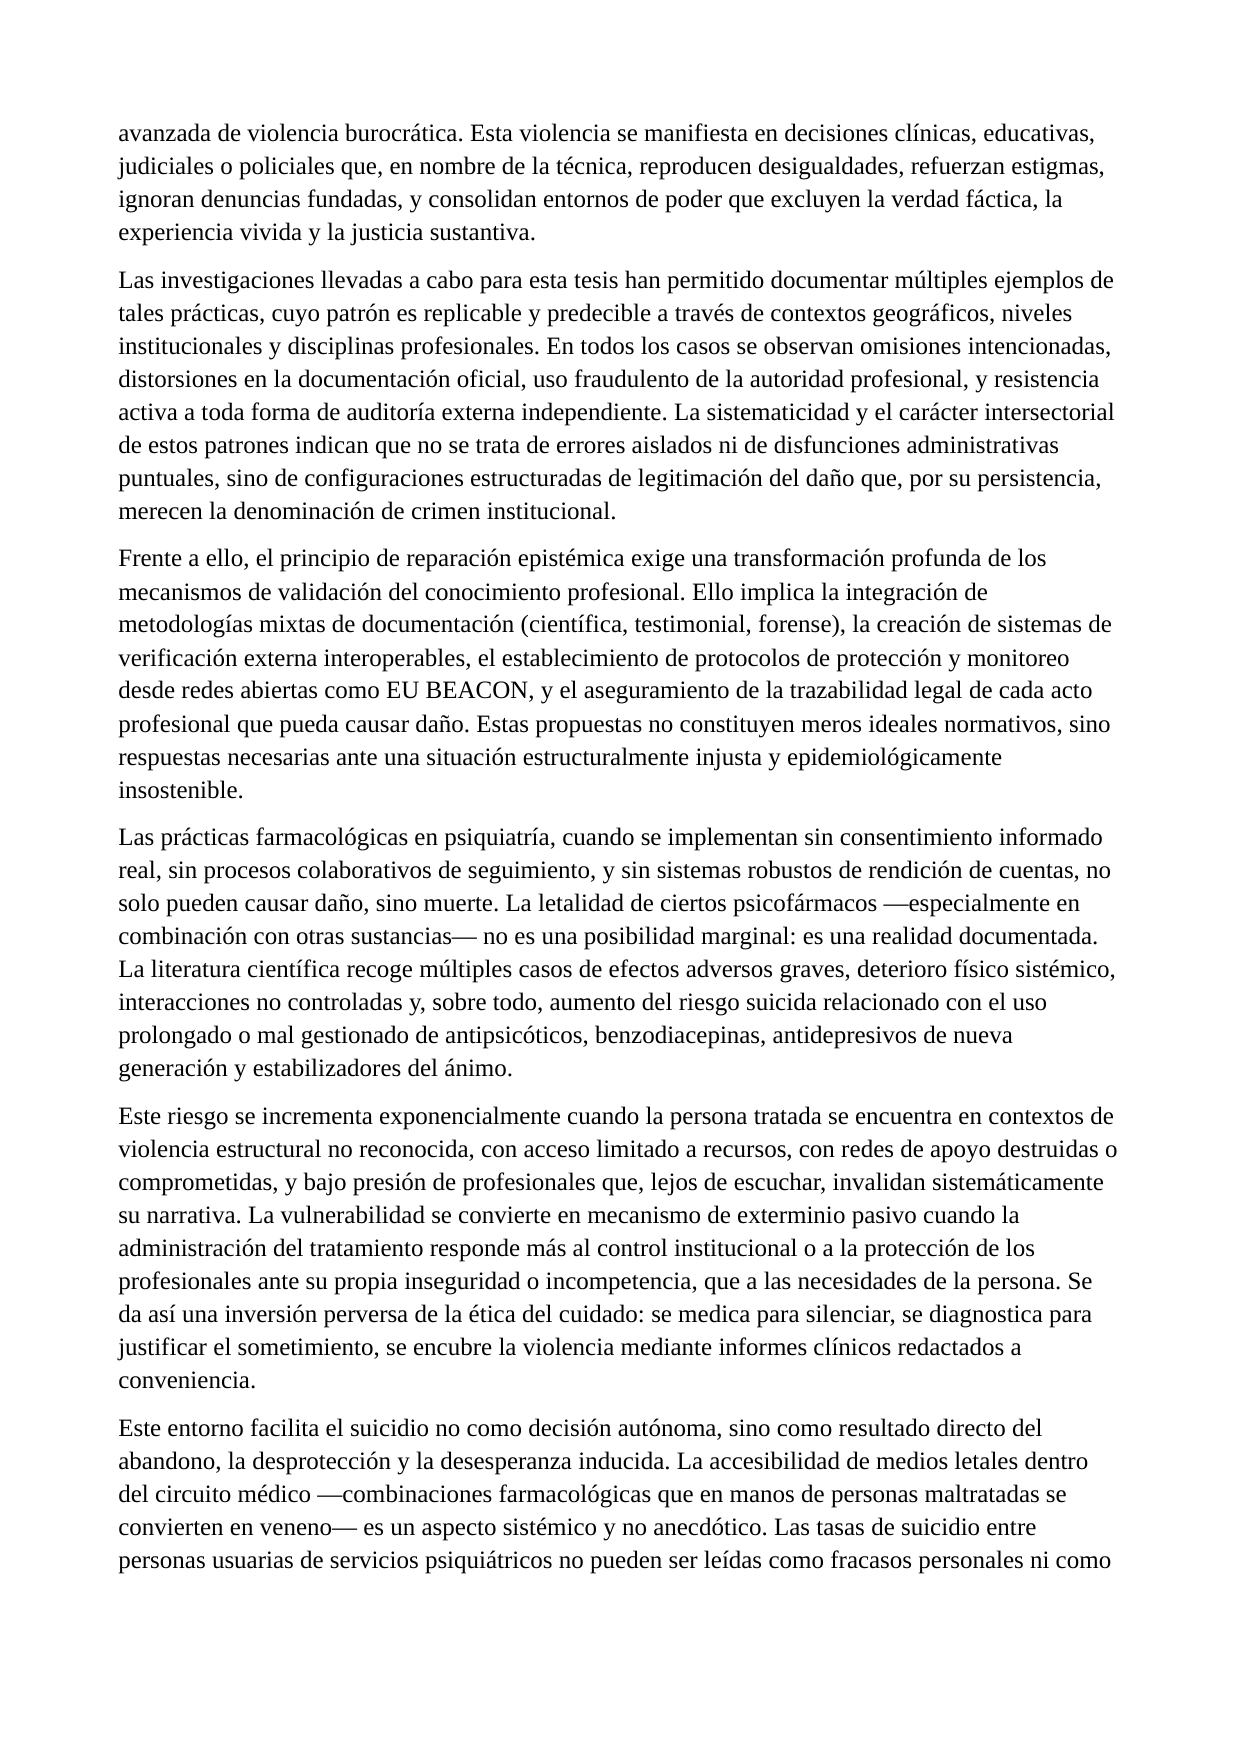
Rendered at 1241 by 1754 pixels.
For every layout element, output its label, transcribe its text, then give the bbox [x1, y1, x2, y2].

text Frente a ello, el principio de reparación epistémica exige una transformación profunda de los mecanismos de validación del conocimiento profesional. Ello implica la integración de metodologías mixtas de documentación (científica, testimonial, forense), la creación de sistemas de verificación externa interoperables, el establecimiento de protocolos de protección y monitoreo desde redes abiertas como EU BEACON, y el aseguramiento de la trazabilidad legal de cada acto profesional que pueda causar daño. Estas propuestas no constituyen meros ideales normativos, sino respuestas necesarias ante una situación estructuralmente injusta y epidemiológicamente insostenible. [118, 543, 1122, 803]
text Las investigaciones llevadas a cabo para esta tesis han permitido documentar múltiples ejemplos de tales prácticas, cuyo patrón es replicable y predecible a través de contextos geográficos, niveles institucionales y disciplinas profesionales. En todos los casos se observan omisiones intencionadas, distorsiones en la documentación oficial, uso fraudulento de la autoridad profesional, y resistencia activa a toda forma de auditoría externa independiente. La sistematicidad y el carácter intersectorial de estos patrones indican que no se trata de errores aislados ni de disfunciones administrativas puntuales, sino de configuraciones estructuradas de legitimación del daño que, por su persistencia, merecen la denominación de crimen institucional. [118, 265, 1122, 525]
text avanzada de violencia burocrática. Esta violencia se manifiesta en decisiones clínicas, educativas, judiciales o policiales que, en nombre de la técnica, reproducen desigualdades, refuerzan estigmas, ignoran denuncias fundadas, y consolidan entornos de poder que excluyen la verdad fáctica, la experiencia vivida y la justicia sustantiva. [118, 118, 1122, 246]
text Este riesgo se incrementa exponencialmente cuando la persona tratada se encuentra en contextos de violencia estructural no reconocida, con acceso limitado a recursos, con redes de apoyo destruidas o comprometidas, y bajo presión de profesionales que, lejos de escuchar, invalidan sistemáticamente su narrativa. La vulnerabilidad se convierte en mecanismo de exterminio pasivo cuando la administración del tratamiento responde más al control institucional o a la protección de los profesionales ante su propia inseguridad o incompetencia, que a las necesidades de la persona. Se da así una inversión perversa de la ética del cuidado: se medica para silenciar, se diagnostica para justificar el sometimiento, se encubre la violencia mediante informes clínicos redactados a conveniencia. [118, 1101, 1122, 1394]
text Este entorno facilita el suicidio no como decisión autónoma, sino como resultado directo del abandono, la desprotección y la desesperanza inducida. La accesibilidad de medios letales dentro del circuito médico —combinaciones farmacológicas que en manos de personas maltratadas se convierten en veneno— es un aspecto sistémico y no anecdótico. Las tasas de suicidio entre personas usuarias de servicios psiquiátricos no pueden ser leídas como fracasos personales ni como [118, 1413, 1122, 1574]
text Las prácticas farmacológicas en psiquiatría, cuando se implementan sin consentimiento informado real, sin procesos colaborativos de seguimiento, y sin sistemas robustos de rendición de cuentas, no solo pueden causar daño, sino muerte. La letalidad de ciertos psicofármacos —especialmente en combinación con otras sustancias— no es una posibilidad marginal: es una realidad documentada. La literatura científica recoge múltiples casos de efectos adversos graves, deterioro físico sistémico, interacciones no controladas y, sobre todo, aumento del riesgo suicida relacionado con el uso prolongado o mal gestionado de antipsicóticos, benzodiacepinas, antidepresivos de nueva generación y estabilizadores del ánimo. [118, 822, 1122, 1082]
